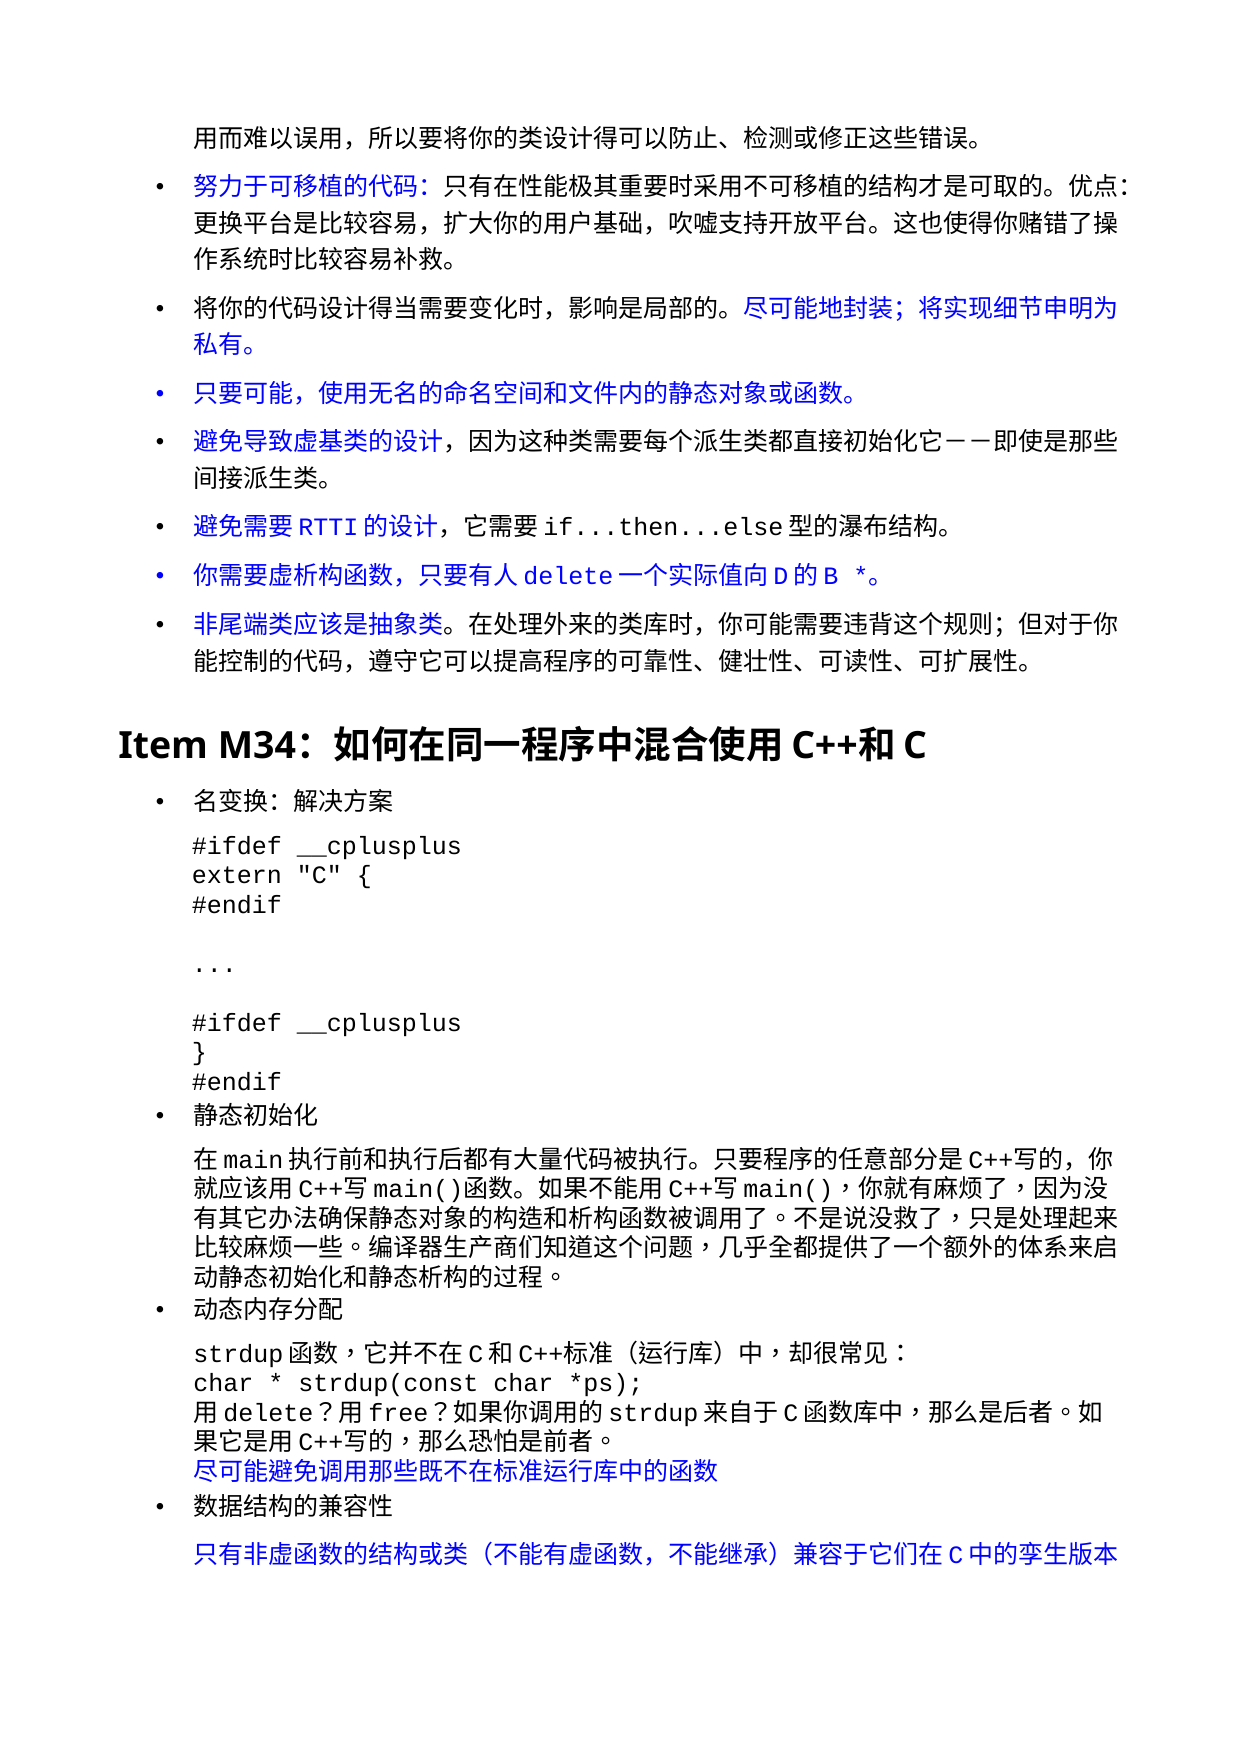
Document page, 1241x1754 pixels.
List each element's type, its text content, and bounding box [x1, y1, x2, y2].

list 名变换：解决方案 [156, 782, 1122, 818]
text } [192, 1037, 1122, 1066]
list 只要可能，使用无名的命名空间和文件内的静态对象或函数。 [156, 373, 1122, 409]
list 将你的代码设计得当需要变化时，影响是局部的。尽可能地封装；将实现细节申明为私有。 [156, 288, 1122, 361]
text extern "C" { [192, 860, 1122, 889]
list 非尾端类应该是抽象类。在处理外来的类库时，你可能需要违背这个规则；但对于你能控制的代码，遵守它可以提高程序的可靠性、健壮性、可读性、可扩展性。 [156, 605, 1122, 677]
list 数据结构的兼容性 [156, 1486, 1122, 1522]
list 尽可能避免调用那些既不在标准运行库中的函数 [156, 1456, 1122, 1486]
text #endif [192, 889, 1122, 919]
list 避免导致虚基类的设计，因为这种类需要每个派生类都直接初始化它－－即使是那些间接派生类。 [156, 422, 1122, 494]
list 你需要虚析构函数，只要有人delete一个实际值向D的B *。 [156, 556, 1122, 592]
text #ifdef __cplusplus [192, 831, 1122, 860]
text #endif [192, 1066, 1122, 1096]
list 用而难以误用，所以要将你的类设计得可以防止、检测或修正这些错误。 [156, 118, 1122, 154]
text #ifdef __cplusplus [192, 1007, 1122, 1037]
list 在main执行前和执行后都有大量代码被执行。只要程序的任意部分是C++写的，你就应该用C++写main()函数。如果不能用C++写main()，你就有麻烦了，因为没有其它办法确保静态对象的构造和析构函数被调用了。不是说没救了，只是处理起来比较麻烦一些。编译器生产商们知道这个问题，几乎全都提供了一个额外的体系来启动静态初始化和静态析构的过程。 [156, 1144, 1122, 1292]
list char * strdup(const char *ps); [156, 1368, 1122, 1397]
list strdup函数，它并不在C和C++标准（运行库）中，却很常见： [156, 1338, 1122, 1368]
list 避免需要RTTI的设计，它需要if...then...else型的瀑布结构。 [156, 507, 1122, 543]
subtitle Item M34：如何在同一程序中混合使用C++和C [118, 715, 1122, 769]
list 只有非虚函数的结构或类（不能有虚函数，不能继承）兼容于它们在C中的孪生版本 [156, 1535, 1122, 1571]
list 动态内存分配 [156, 1292, 1122, 1326]
text ... [192, 948, 1122, 978]
list 静态初始化 [156, 1096, 1122, 1132]
list 努力于可移植的代码：只有在性能极其重要时采用不可移植的结构才是可取的。优点：更换平台是比较容易，扩大你的用户基础，吹嘘支持开放平台。这也使得你赌错了操作系统时比较容易补救。 [156, 167, 1122, 276]
list 用delete？用free？如果你调用的strdup来自于C函数库中，那么是后者。如果它是用C++写的，那么恐怕是前者。 [156, 1397, 1122, 1456]
